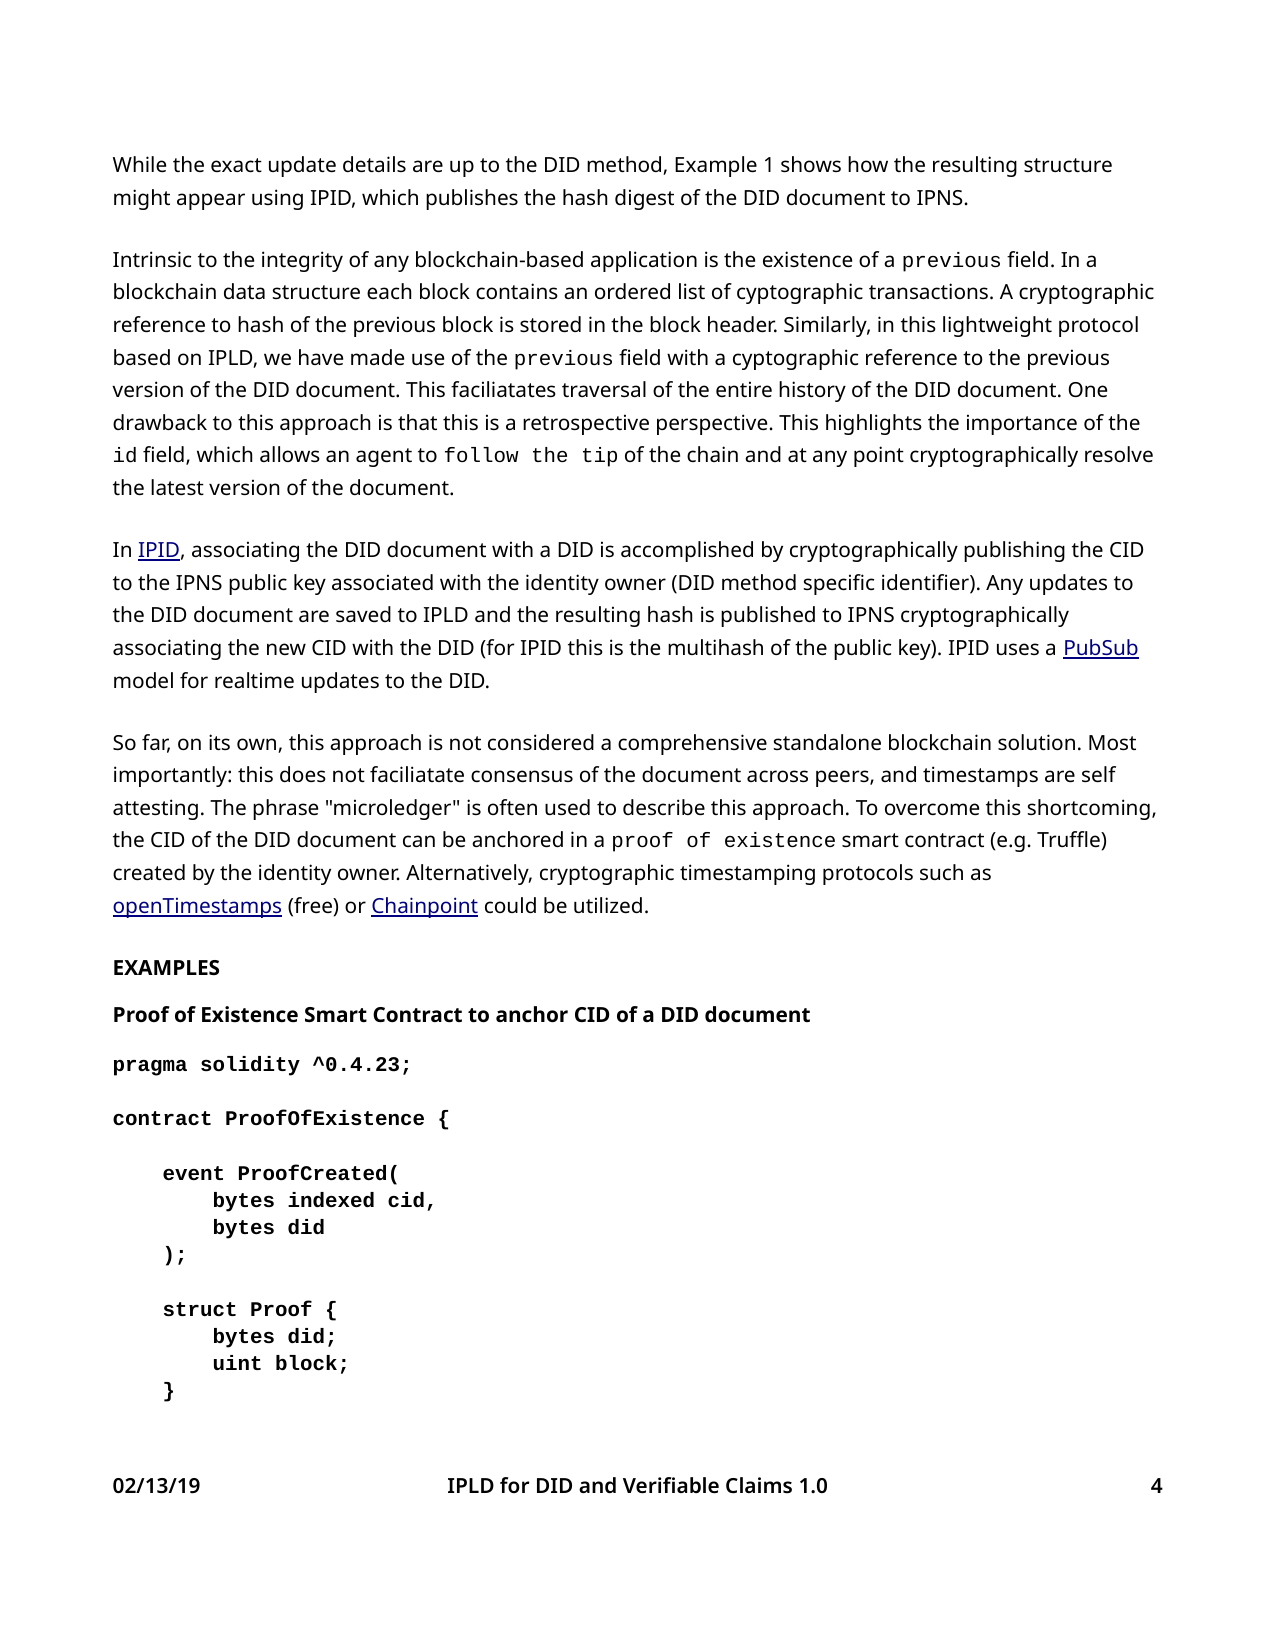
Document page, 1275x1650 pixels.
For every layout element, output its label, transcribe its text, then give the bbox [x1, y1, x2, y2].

text So far, on its own, this approach is not considered a comprehensive standalone blockchain solution. Most importantly: this does not faciliatate consensus of the document across peers, and timestamps are self attesting. The phrase "microledger" is often used to describe this approach. To overcome this shortcoming, the CID of the DID document can be anchored in a proof of existence smart contract (e.g. Truffle) created by the identity owner. Alternatively, cryptographic timestamping protocols such as openTimestamps (free) or Chainpoint could be utilized. [112, 728, 1162, 919]
text bytes indexed cid, [112, 1190, 1162, 1214]
text Proof of Existence Smart Contract to anchor CID of a DID document [112, 1001, 1162, 1029]
text bytes did [112, 1217, 1162, 1241]
text While the exact update details are up to the DID method, Example 1 shows how the resulting structure might appear using IPID, which publishes the hash digest of the DID document to IPNS. [112, 150, 1162, 211]
text In IPID, associating the DID document with a DID is accomplished by cryptographically publishing the CID to the IPNS public key associated with the identity owner (DID method specific identifier). Any updates to the DID document are saved to IPLD and the resulting hash is published to IPNS cryptographically associating the new CID with the DID (for IPID this is the multihash of the public key). IPID uses a PubSub model for realtime updates to the DID. [112, 535, 1162, 694]
subtitle Examples [112, 953, 1162, 981]
text bytes did; [112, 1326, 1162, 1349]
text pragma solidity ^0.4.23; [112, 1054, 1162, 1078]
text ); [112, 1244, 1162, 1268]
text contract ProofOfExistence { [112, 1108, 1162, 1132]
text event ProofCreated( [112, 1163, 1162, 1186]
text uint block; [112, 1353, 1162, 1377]
text struct Proof { [112, 1299, 1162, 1322]
text Intrinsic to the integrity of any blockchain-based application is the existence of a previous field. In a blockchain data structure each block contains an ordered list of cyptographic transactions. A cryptographic reference to hash of the previous block is stored in the block header. Similarly, in this lightweight protocol based on IPLD, we have made use of the previous field with a cyptographic reference to the previous version of the DID document. This faciliatates traversal of the entire history of the DID document. One drawback to this approach is that this is a retrospective perspective. This highlights the importance of the id field, which allows an agent to follow the tip of the chain and at any point cryptographically resolve the latest version of the document. [112, 245, 1162, 502]
text } [112, 1380, 1162, 1404]
